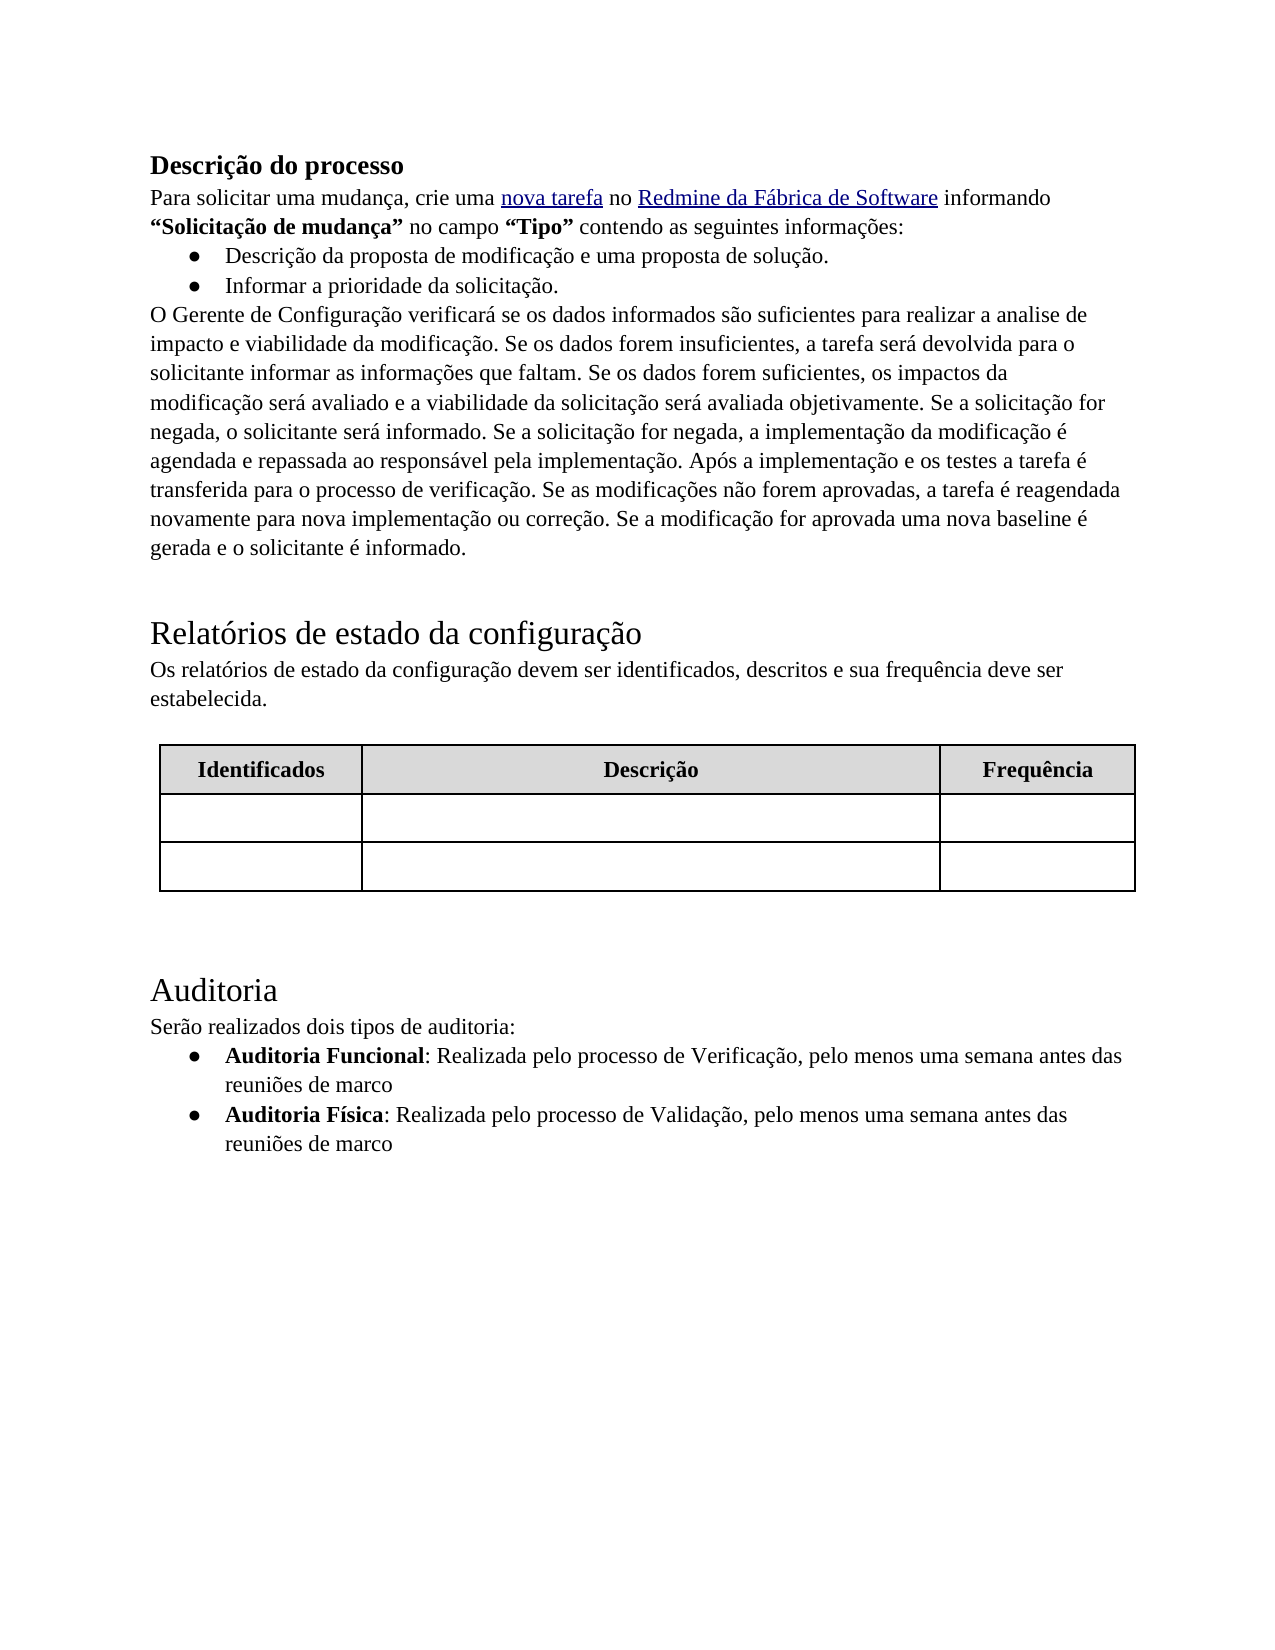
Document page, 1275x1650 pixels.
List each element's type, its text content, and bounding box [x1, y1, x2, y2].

table_cell [161, 795, 361, 841]
subtitle Descrição do processo [150, 150, 1125, 180]
table_cell [941, 795, 1134, 841]
table_header Frequência [941, 746, 1134, 793]
subtitle Auditoria [150, 971, 1125, 1008]
table_header Descrição [363, 746, 939, 793]
text Serão realizados dois tipos de auditoria: [150, 1014, 1125, 1039]
text O Gerente de Configuração verificará se os dados informados são suficientes para realizar a analise de impacto e viabilidade da modificação. Se os dados forem insuficientes, a tarefa será devolvida para o solicitante informar as informações que faltam. Se os dados forem suficientes, os impactos da modificação será avaliado e a viabilidade da solicitação será avaliada objetivamente. Se a solicitação for negada, o solicitante será informado. Se a solicitação for negada, a implementação da modificação é agendada e repassada ao responsável pela implementação. Após a implementação e os testes a tarefa é transferida para o processo de verificação. Se as modificações não forem aprovadas, a tarefa é reagendada novamente para nova implementação ou correção. Se a modificação for aprovada uma nova baseline é gerada e o solicitante é informado. [150, 302, 1125, 561]
table_cell [363, 795, 939, 841]
list Auditoria Física: Realizada pelo processo de Validação, pelo menos uma semana antes das reuniões de marco [187, 1101, 1125, 1156]
table_cell [363, 843, 939, 890]
text Os relatórios de estado da configuração devem ser identificados, descritos e sua frequência deve ser estabelecida. [150, 657, 1125, 711]
subtitle Relatórios de estado da configuração [150, 614, 1125, 651]
table_cell [161, 843, 361, 890]
list Descrição da proposta de modificação e uma proposta de solução. [187, 243, 1125, 268]
table_header Identificados [161, 746, 361, 793]
list Auditoria Funcional: Realizada pelo processo de Verificação, pelo menos uma semana antes das reuniões de marco [187, 1043, 1125, 1098]
list Informar a prioridade da solicitação. [187, 272, 1125, 298]
table_cell [941, 843, 1134, 890]
text Para solicitar uma mudança, crie uma nova tarefa no Redmine da Fábrica de Software informando “Solicitação de mudança” no campo “Tipo” contendo as seguintes informações: [150, 184, 1125, 239]
